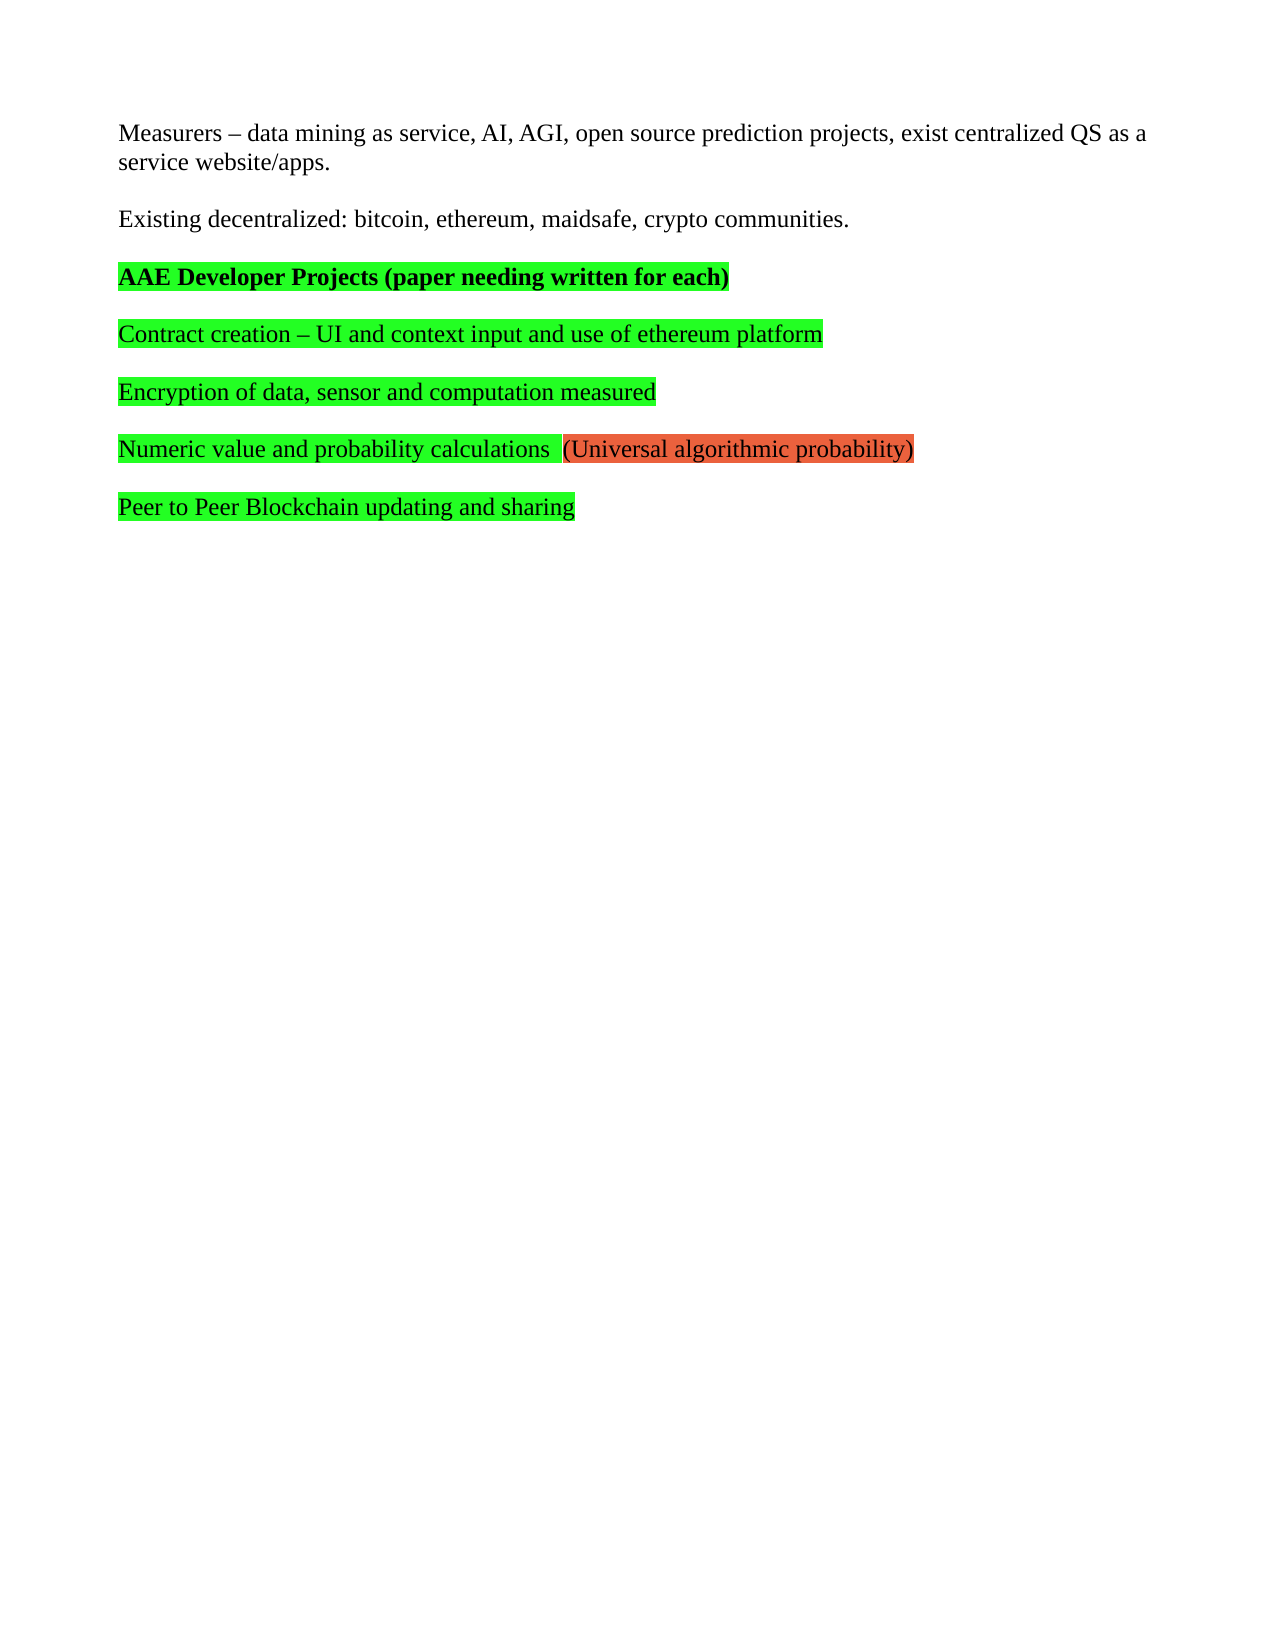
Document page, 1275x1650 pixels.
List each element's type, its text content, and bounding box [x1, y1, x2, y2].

text Measurers – data mining as service, AI, AGI, open source prediction projects, exist centralized QS as a service website/apps. [118, 118, 1157, 176]
text Peer to Peer Blockchain updating and sharing [118, 492, 1157, 521]
text Contract creation – UI and context input and use of ethereum platform [118, 319, 1157, 348]
text Numeric value and probability calculations (Universal algorithmic probability) [118, 434, 1157, 463]
text Encryption of data, sensor and computation measured [118, 377, 1157, 406]
text Existing decentralized: bitcoin, ethereum, maidsafe, crypto communities. [118, 204, 1157, 233]
text AAE Developer Projects (paper needing written for each) [118, 262, 1157, 291]
